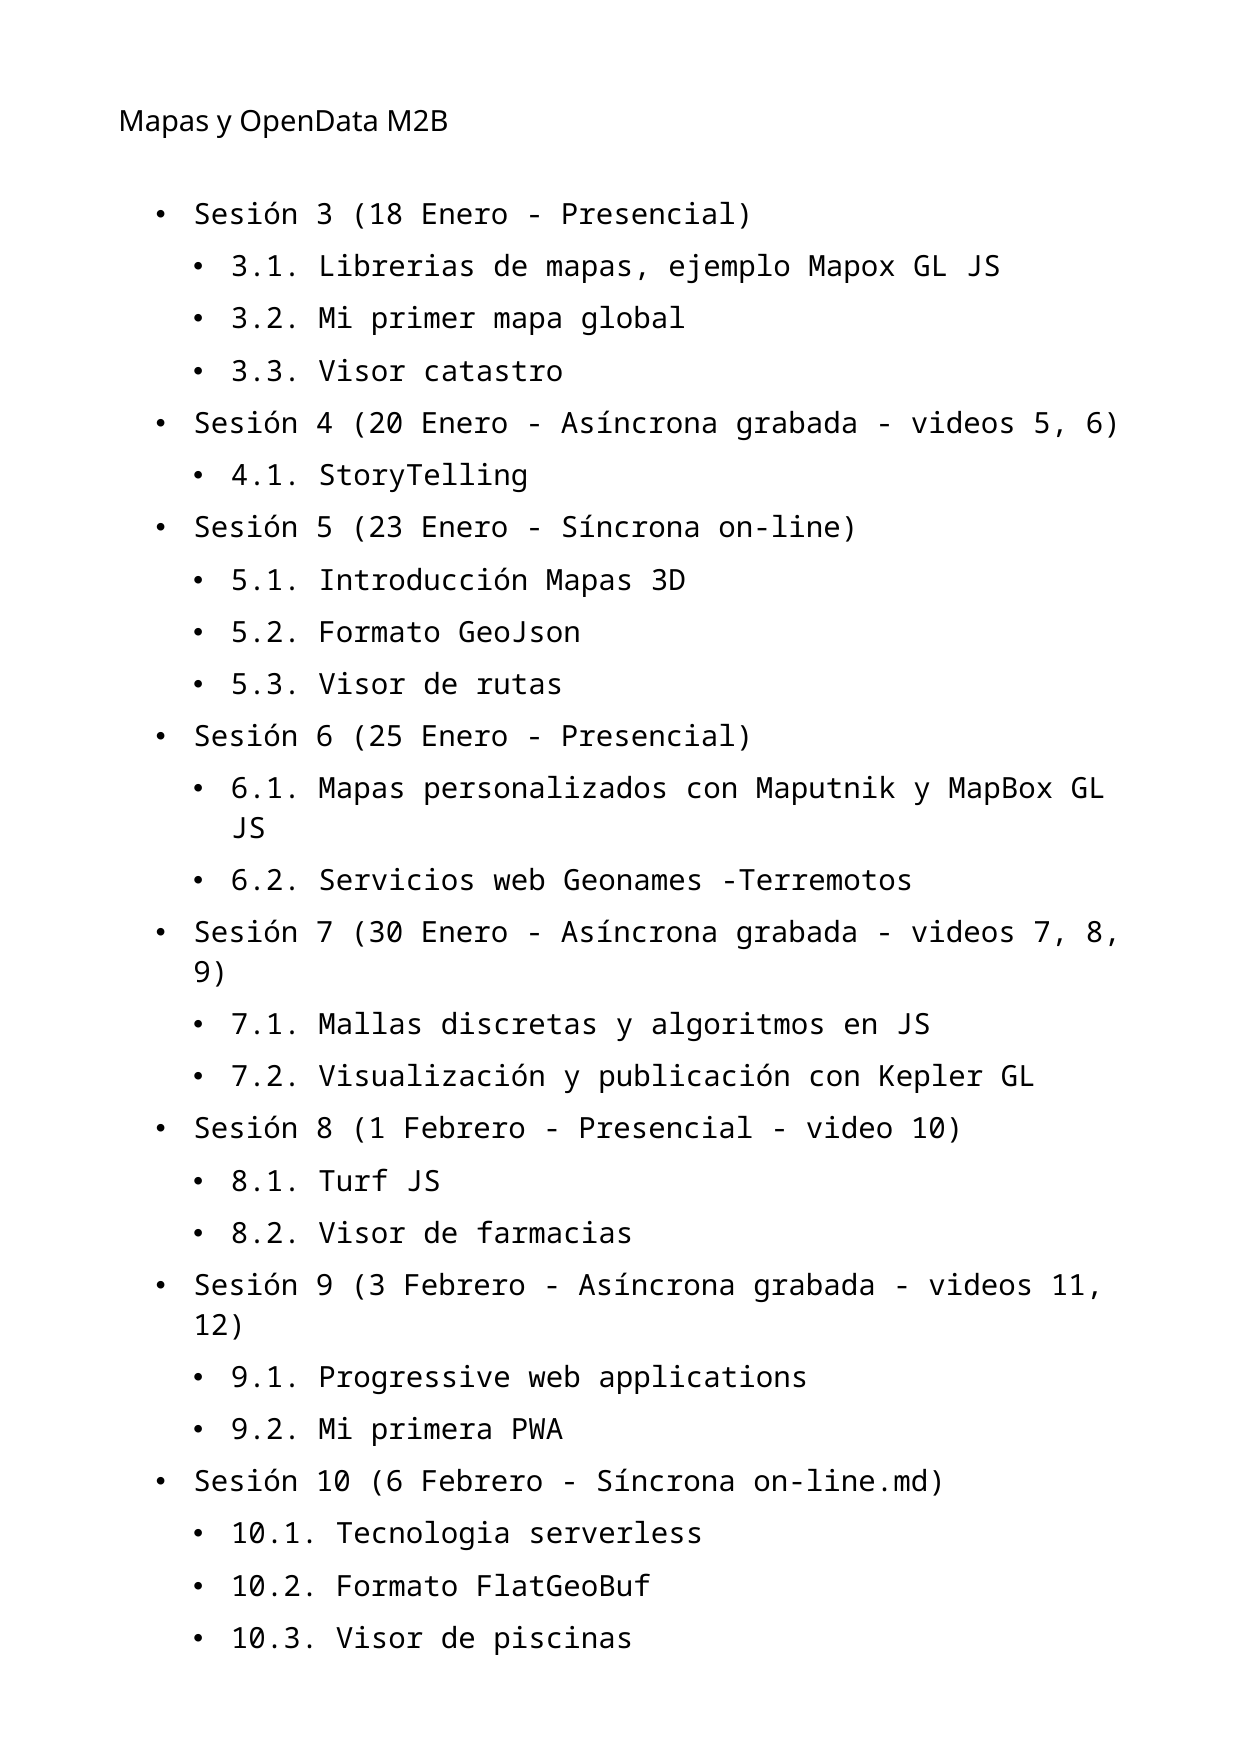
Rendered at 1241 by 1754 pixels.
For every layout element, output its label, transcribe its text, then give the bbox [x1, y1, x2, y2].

list Sesión 6 (25 Enero - Presencial) [156, 715, 1122, 755]
list Sesión 5 (23 Enero - Síncrona on-line) [156, 507, 1122, 546]
list 5.3. Visor de rutas [193, 663, 1122, 703]
list 7.2. Visualización y publicación con Kepler GL [193, 1056, 1122, 1095]
list 10.2. Formato FlatGeoBuf [193, 1565, 1122, 1605]
list 4.1. StoryTelling [193, 454, 1122, 494]
list 10.1. Tecnologia serverless [193, 1513, 1122, 1552]
list 8.2. Visor de farmacias [193, 1212, 1122, 1252]
list 9.1. Progressive web applications [193, 1356, 1122, 1396]
list Sesión 4 (20 Enero - Asíncrona grabada - videos 5, 6) [156, 402, 1122, 442]
list 5.1. Introducción Mapas 3D [193, 559, 1122, 598]
list Sesión 10 (6 Febrero - Síncrona on-line.md) [156, 1461, 1122, 1500]
list 7.1. Mallas discretas y algoritmos en JS [193, 1003, 1122, 1043]
list Sesión 3 (18 Enero - Presencial) [156, 193, 1122, 233]
list 3.2. Mi primer mapa global [193, 298, 1122, 337]
list Sesión 7 (30 Enero - Asíncrona grabada - videos 7, 8, 9) [156, 912, 1122, 991]
list Sesión 8 (1 Febrero - Presencial - video 10) [156, 1108, 1122, 1147]
list 3.1. Librerias de mapas, ejemplo Mapox GL JS [193, 246, 1122, 285]
list 3.3. Visor catastro [193, 350, 1122, 390]
list 6.2. Servicios web Geonames -Terremotos [193, 859, 1122, 899]
list 10.3. Visor de piscinas [193, 1617, 1122, 1657]
list 8.1. Turf JS [193, 1160, 1122, 1200]
list 6.1. Mapas personalizados con Maputnik y MapBox GL JS [193, 767, 1122, 847]
list 5.2. Formato GeoJson [193, 611, 1122, 651]
list 9.2. Mi primera PWA [193, 1408, 1122, 1448]
list Sesión 9 (3 Febrero - Asíncrona grabada - videos 11, 12) [156, 1264, 1122, 1344]
